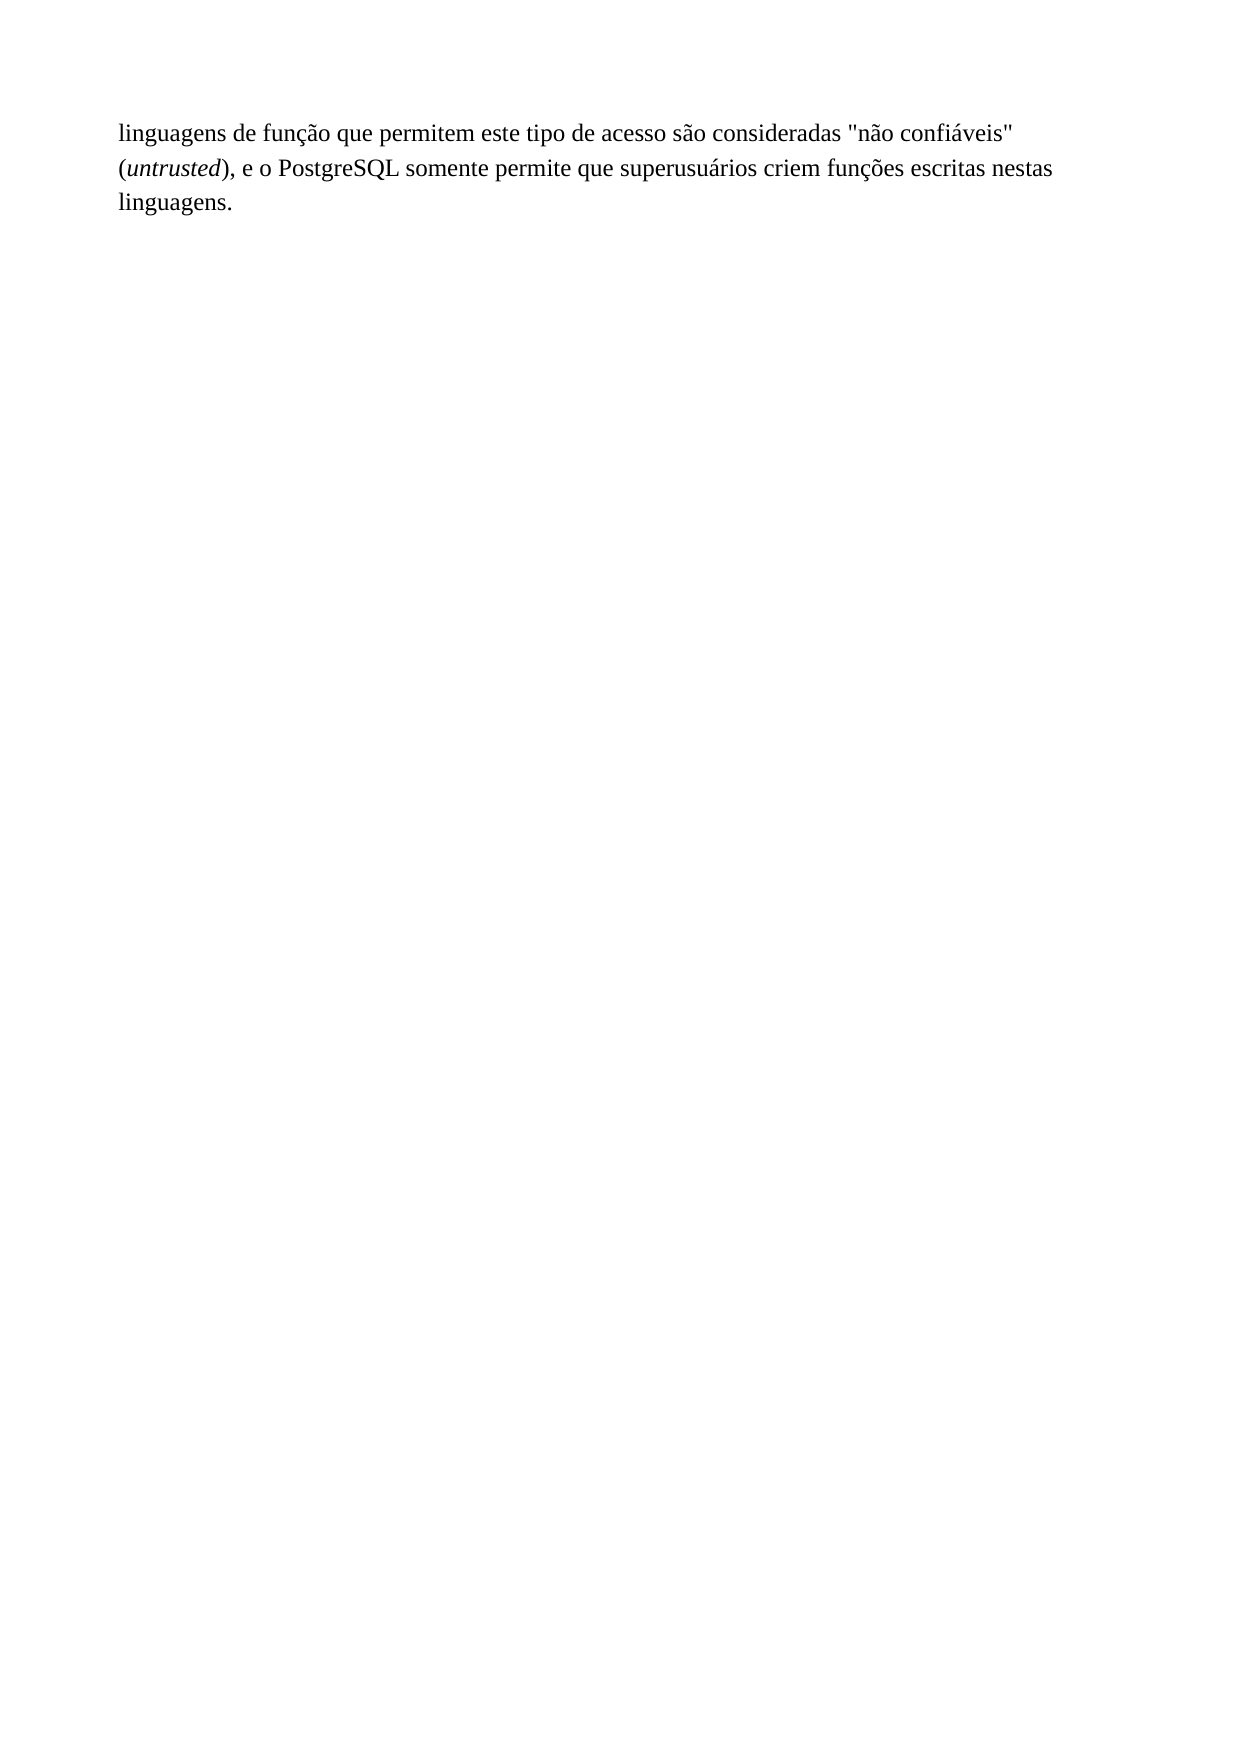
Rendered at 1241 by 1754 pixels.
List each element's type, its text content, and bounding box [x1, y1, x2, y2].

text linguagens de função que permitem este tipo de acesso são consideradas "não confiáveis" (untrusted), e o PostgreSQL somente permite que superusuários criem funções escritas nestas linguagens. [118, 118, 1122, 216]
